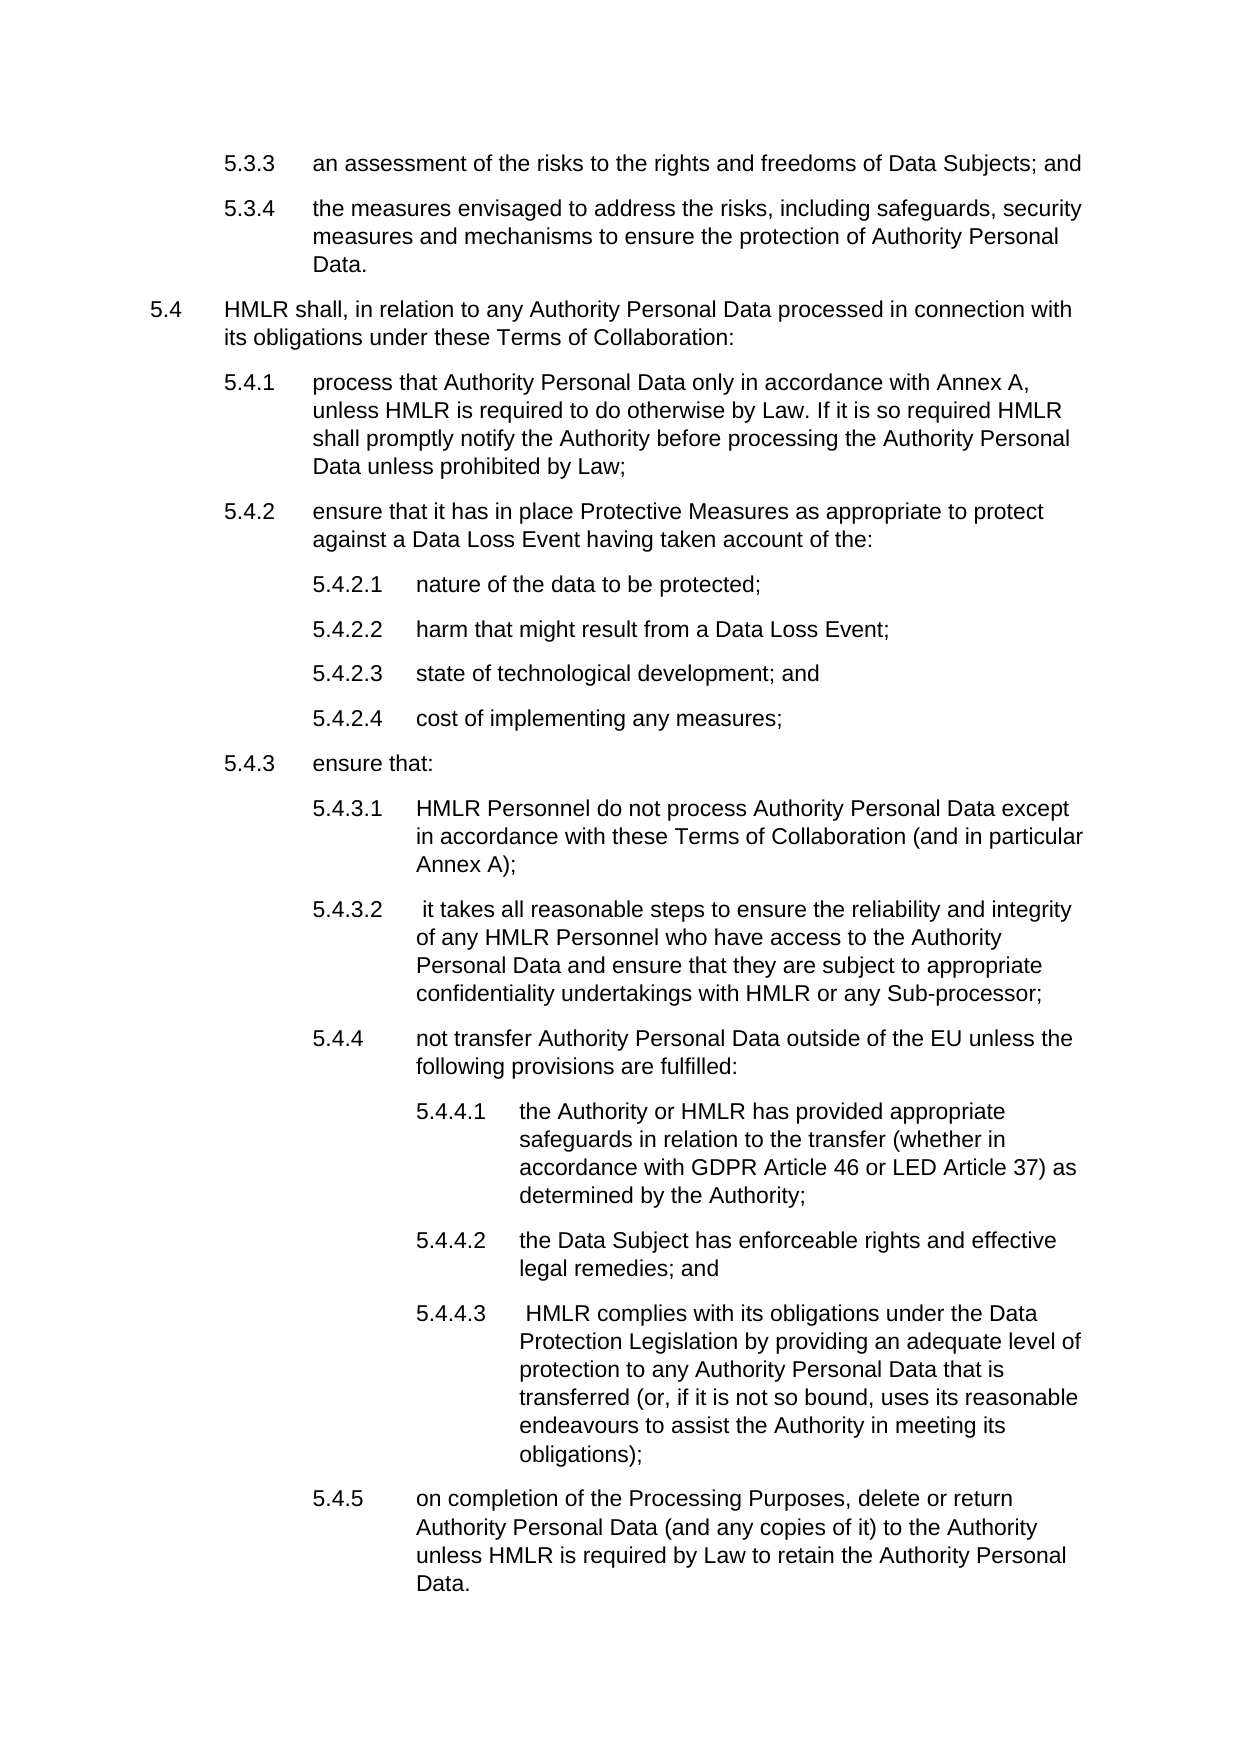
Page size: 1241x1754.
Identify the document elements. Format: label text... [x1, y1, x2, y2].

text 5.4.2 ensure that it has in place Protective Measures as appropriate to protect against a Data Loss Event having taken account of the: [224, 498, 1090, 552]
text 5.4.2.2 harm that might result from a Data Loss Event; [312, 616, 1090, 642]
text 5.4.5 on completion of the Processing Purposes, delete or return Authority Personal Data (and any copies of it) to the Authority unless HMLR is required by Law to retain the Authority Personal Data. [312, 1485, 1090, 1596]
text 5.4.2.1 nature of the data to be protected; [312, 571, 1090, 597]
text 5.4.4.2 the Data Subject has enforceable rights and effective legal remedies; and [416, 1227, 1090, 1282]
text 5.4.2.3 state of technological development; and [312, 660, 1090, 687]
text 5.3.3 an assessment of the risks to the rights and freedoms of Data Subjects; and [224, 150, 1090, 176]
text 5.4 HMLR shall, in relation to any Authority Personal Data processed in connection with its obligations under these Terms of Collaboration: [150, 296, 1090, 350]
text 5.4.3.1 HMLR Personnel do not process Authority Personal Data except in accordance with these Terms of Collaboration (and in particular Annex A); [312, 795, 1090, 877]
text 5.4.4.3 HMLR complies with its obligations under the Data Protection Legislation by providing an adequate level of protection to any Authority Personal Data that is transferred (or, if it is not so bound, uses its reasonable endeavours to assist the Authority in meeting its obligations); [416, 1300, 1090, 1467]
text 5.4.1 process that Authority Personal Data only in accordance with Annex A, unless HMLR is required to do otherwise by Law. If it is so required HMLR shall promptly notify the Authority before processing the Authority Personal Data unless prohibited by Law; [224, 369, 1090, 479]
text 5.4.2.4 cost of implementing any measures; [312, 705, 1090, 732]
text 5.4.4 not transfer Authority Personal Data outside of the EU unless the following provisions are fulfilled: [312, 1025, 1090, 1079]
text 5.4.4.1 the Authority or HMLR has provided appropriate safeguards in relation to the transfer (whether in accordance with GDPR Article 46 or LED Article 37) as determined by the Authority; [416, 1098, 1090, 1209]
text 5.3.4 the measures envisaged to address the risks, including safeguards, security measures and mechanisms to ensure the protection of Authority Personal Data. [224, 195, 1090, 277]
text 5.4.3 ensure that: [224, 750, 1090, 776]
text 5.4.3.2 it takes all reasonable steps to ensure the reliability and integrity of any HMLR Personnel who have access to the Authority Personal Data and ensure that they are subject to appropriate confidentiality undertakings with HMLR or any Sub-processor; [312, 896, 1090, 1007]
